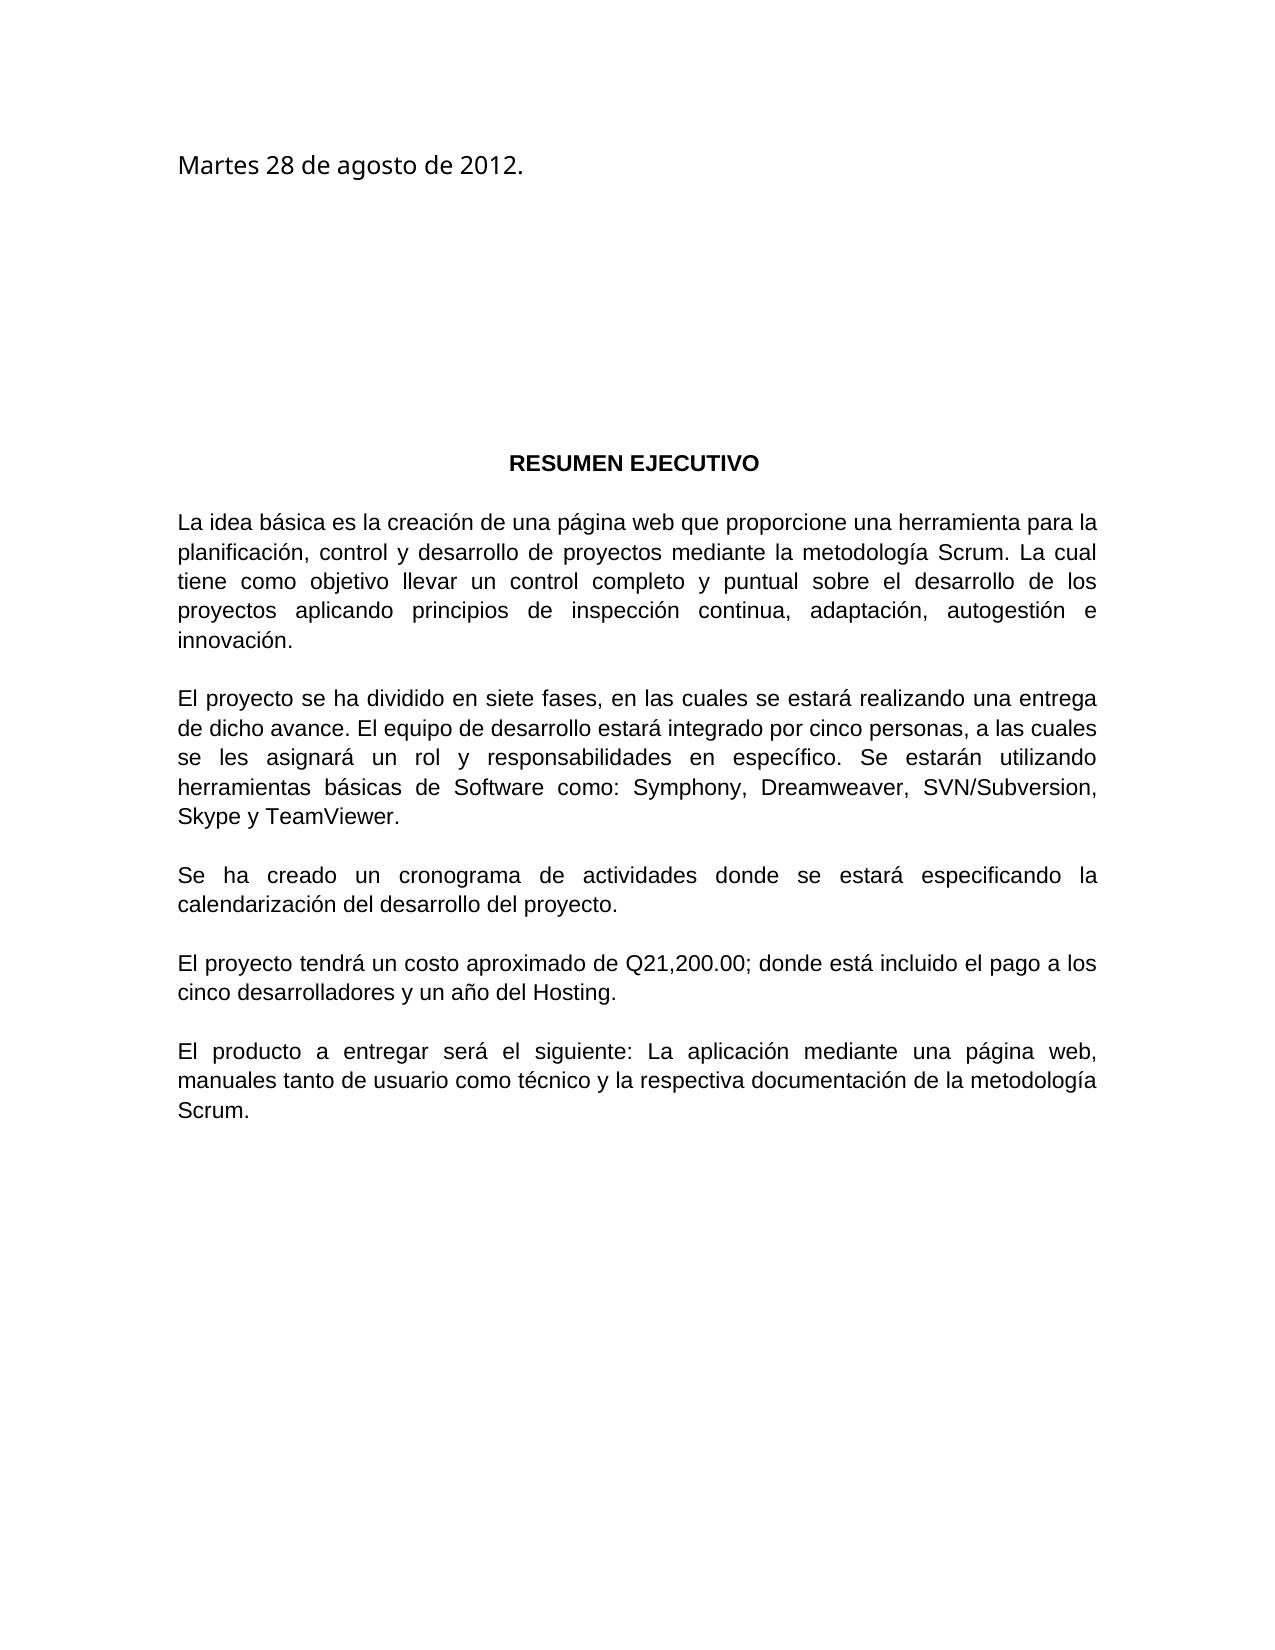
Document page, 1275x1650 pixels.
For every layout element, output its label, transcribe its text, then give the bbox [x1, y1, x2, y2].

text El proyecto tendrá un costo aproximado de Q21,200.00; donde está incluido el pago a los cinco desarrolladores y un año del Hosting. [177, 951, 1098, 1006]
text Se ha creado un cronograma de actividades donde se estará especificando la calendarización del desarrollo del proyecto. [177, 862, 1098, 917]
text Martes 28 de agosto de 2012. [177, 148, 1098, 182]
text El producto a entregar será el siguiente: La aplicación mediante una página web, manuales tanto de usuario como técnico y la respectiva documentación de la metodología Scrum. [177, 1039, 1098, 1123]
text La idea básica es la creación de una página web que proporcione una herramienta para la planificación, control y desarrollo de proyectos mediante la metodología Scrum. La cual tiene como objetivo llevar un control completo y puntual sobre el desarrollo de los proyectos aplicando principios de inspección continua, adaptación, autogestión e innovación. [177, 510, 1098, 653]
text RESUMEN EJECUTIVO [177, 451, 1098, 477]
text El proyecto se ha dividido en siete fases, en las cuales se estará realizando una entrega de dicho avance. El equipo de desarrollo estará integrado por cinco personas, a las cuales se les asignará un rol y responsabilidades en específico. Se estarán utilizando herramientas básicas de Software como: Symphony, Dreamweaver, SVN/Subversion, Skype y TeamViewer. [177, 686, 1098, 829]
